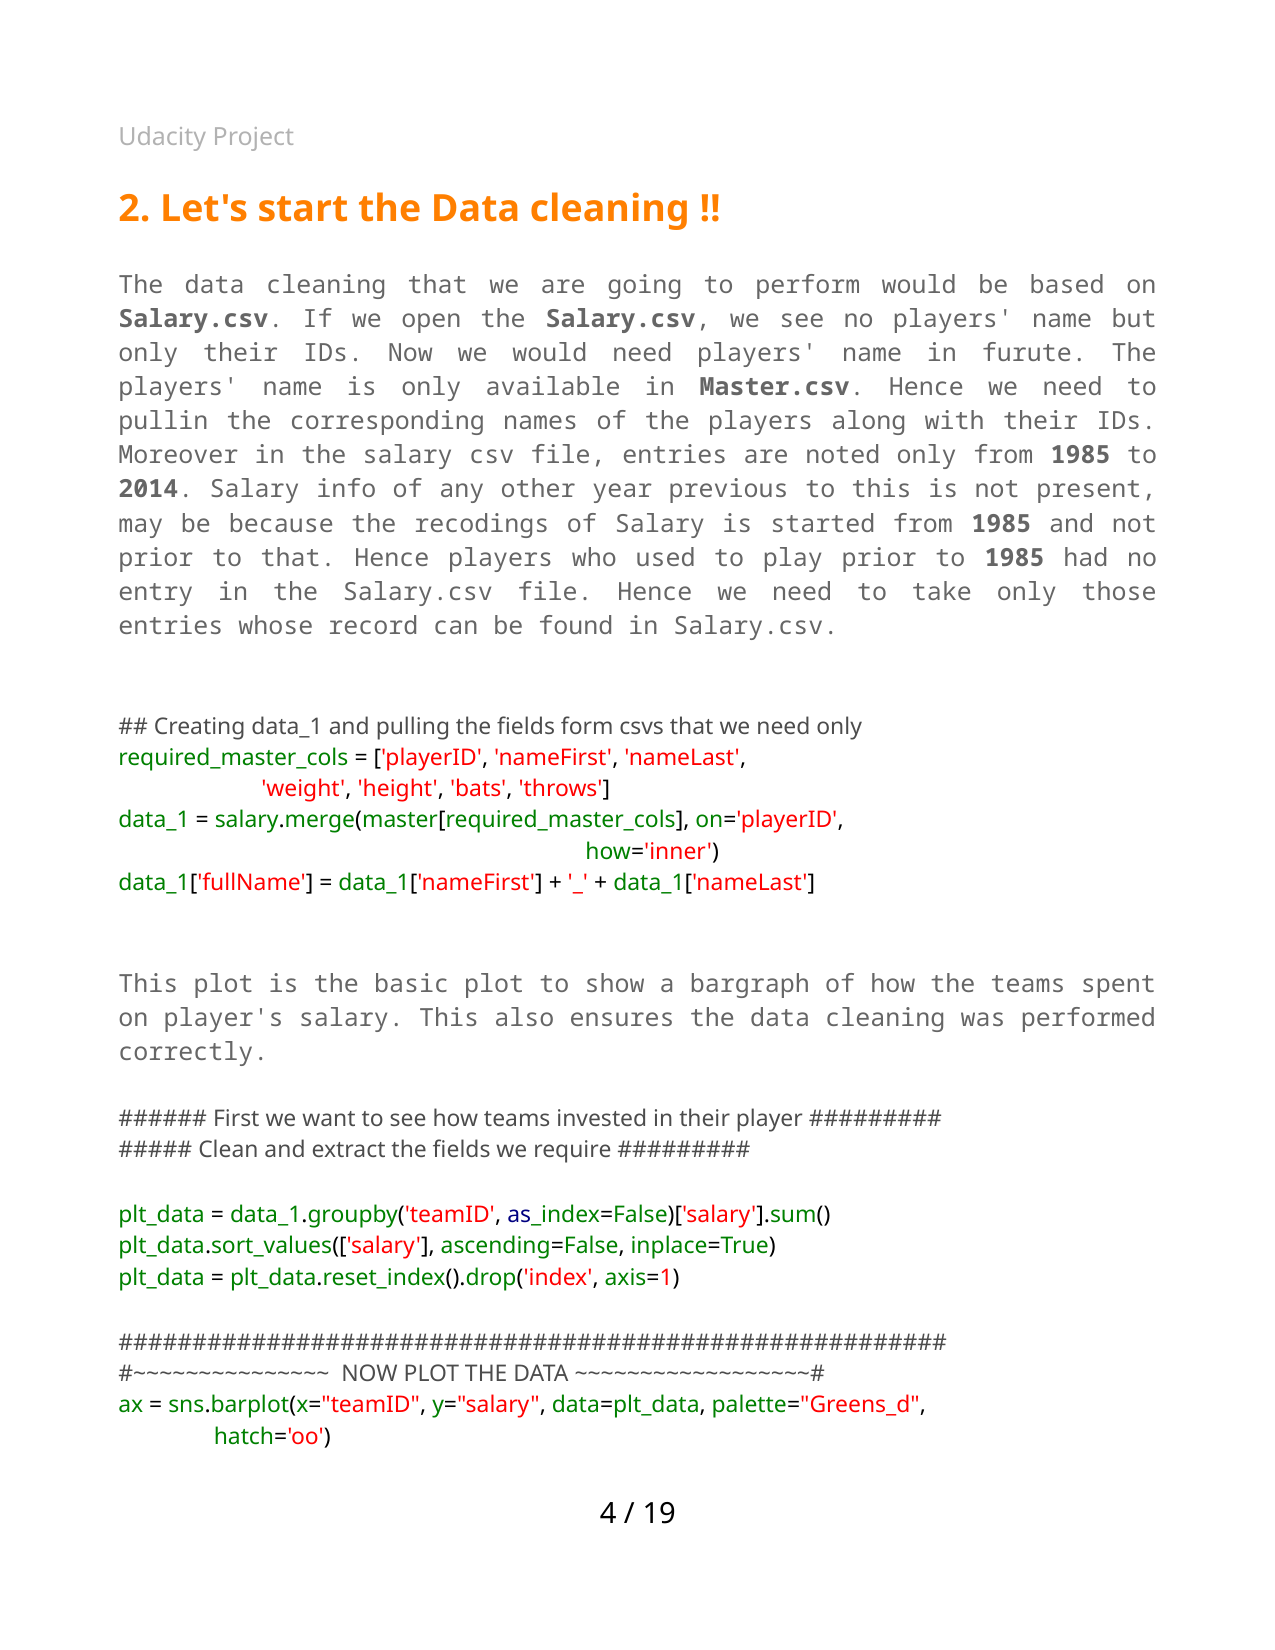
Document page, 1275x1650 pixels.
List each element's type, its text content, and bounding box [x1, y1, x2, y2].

text data_1 = salary.merge(master[required_master_cols], on='playerID', how='inner') [118, 803, 1157, 866]
text ax = sns.barplot(x="teamID", y="salary", data=plt_data, palette="Greens_d", [118, 1388, 1157, 1419]
text 'weight', 'height', 'bats', 'throws'] [118, 772, 1157, 803]
text plt_data.sort_values(['salary'], ascending=False, inplace=True) [118, 1229, 1157, 1261]
text This plot is the basic plot to show a bargraph of how the teams spent on player's salary. This also ensures the data cleaning was performed correctly. [118, 965, 1157, 1067]
text plt_data = data_1.groupby('teamID', as_index=False)['salary'].sum() [118, 1198, 1157, 1229]
text ######################################################## [118, 1326, 1157, 1357]
text The data cleaning that we are going to perform would be based on Salary.csv. If we open the Salary.csv, we see no players' name but only their IDs. Now we would need players' name in furute. The players' name is only available in Master.csv. Hence we need to pullin the corresponding names of the players along with their IDs. Moreover in the salary csv file, entries are noted only from 1985 to 2014. Salary info of any other year previous to this is not present, may be because the recodings of Salary is started from 1985 and not prior to that. Hence players who used to play prior to 1985 had no entry in the Salary.csv file. Hence we need to take only those entries whose record can be found in Salary.csv. [118, 267, 1157, 641]
text #~~~~~~~~~~~~~~~ NOW PLOT THE DATA ~~~~~~~~~~~~~~~~~~# [118, 1357, 1157, 1388]
text ## Creating data_1 and pulling the fields form csvs that we need only [118, 709, 1157, 741]
text required_master_cols = ['playerID', 'nameFirst', 'nameLast', [118, 741, 1157, 772]
text plt_data = plt_data.reset_index().drop('index', axis=1) [118, 1261, 1157, 1292]
text ##### Clean and extract the fields we require ######### [118, 1133, 1157, 1164]
text ###### First we want to see how teams invested in their player ######### [118, 1101, 1157, 1133]
text data_1['fullName'] = data_1['nameFirst'] + '_' + data_1['nameLast'] [118, 866, 1157, 897]
text 2. Let's start the Data cleaning !! [118, 182, 1157, 233]
text hatch='oo') [118, 1419, 1157, 1451]
